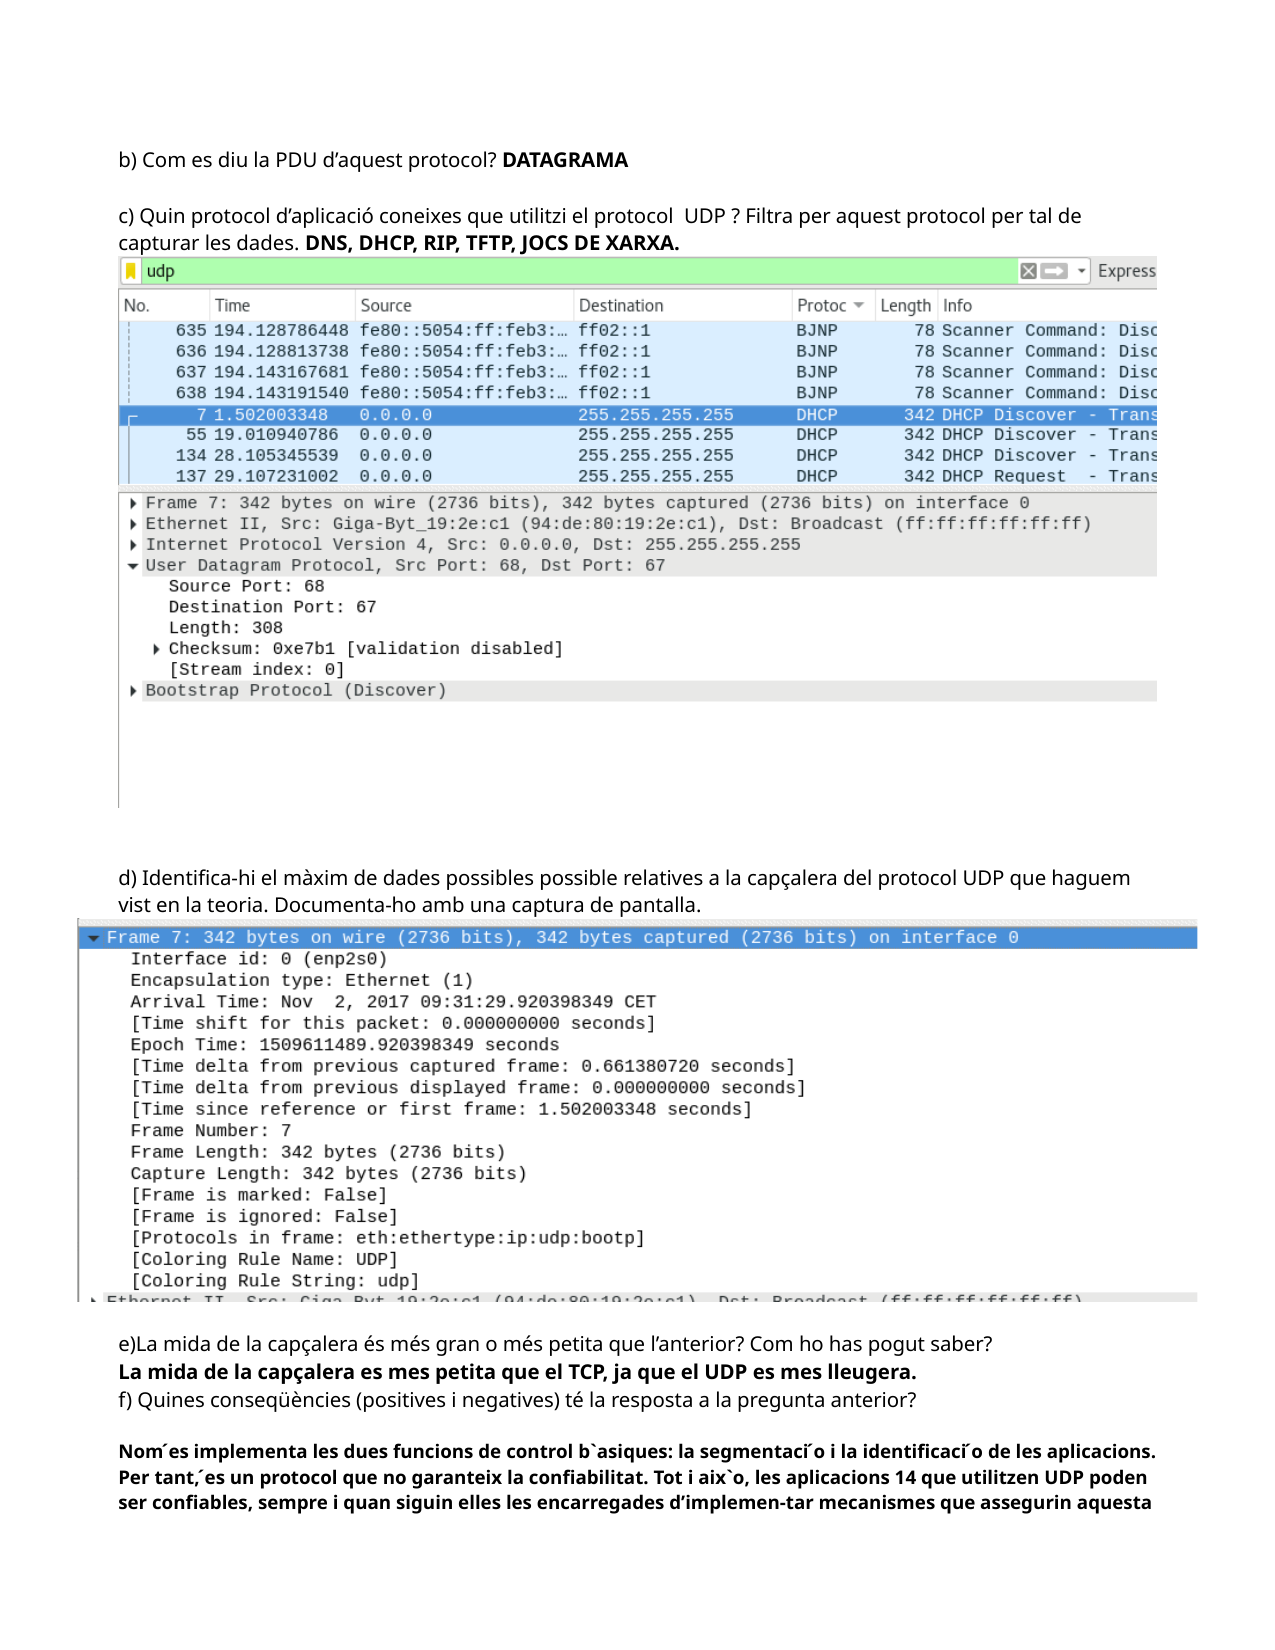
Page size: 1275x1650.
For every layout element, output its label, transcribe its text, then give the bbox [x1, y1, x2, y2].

picture [77, 918, 1198, 1302]
text Nom ́es implementa les dues funcions de control b`asiques: la segmentaci ́o i la identificaci ́o de les aplicacions. Per tant, ́es un protocol que no garanteix la confiabilitat. Tot i aix`o, les aplicacions 14 que utilitzen UDP poden ser confiables, sempre i quan siguin elles les encarregades d’implemen-tar mecanismes que assegurin aquesta [118, 1438, 1157, 1515]
text d) Identifica-hi el màxim de dades possibles possible relatives a la capçalera del protocol UDP que haguem vist en la teoria. Documenta-ho amb una captura de pantalla. [118, 863, 1157, 918]
text f) Quines conseqüències (positives i negatives) té la resposta a la pregunta anterior? [118, 1385, 1157, 1413]
text La mida de la capçalera es mes petita que el TCP, ja que el UDP es mes lleugera. [118, 1357, 1157, 1385]
text e)La mida de la capçalera és més gran o més petita que l’anterior? Com ho has pogut saber? [118, 1330, 1157, 1357]
picture [118, 256, 1157, 808]
text c) Quin protocol d’aplicació coneixes que utilitzi el protocol UDP ? Filtra per aquest protocol per tal de capturar les dades. DNS, DHCP, RIP, TFTP, JOCS DE XARXA. [118, 201, 1157, 256]
text b) Com es diu la PDU d’aquest protocol? DATAGRAMA [118, 146, 1157, 173]
